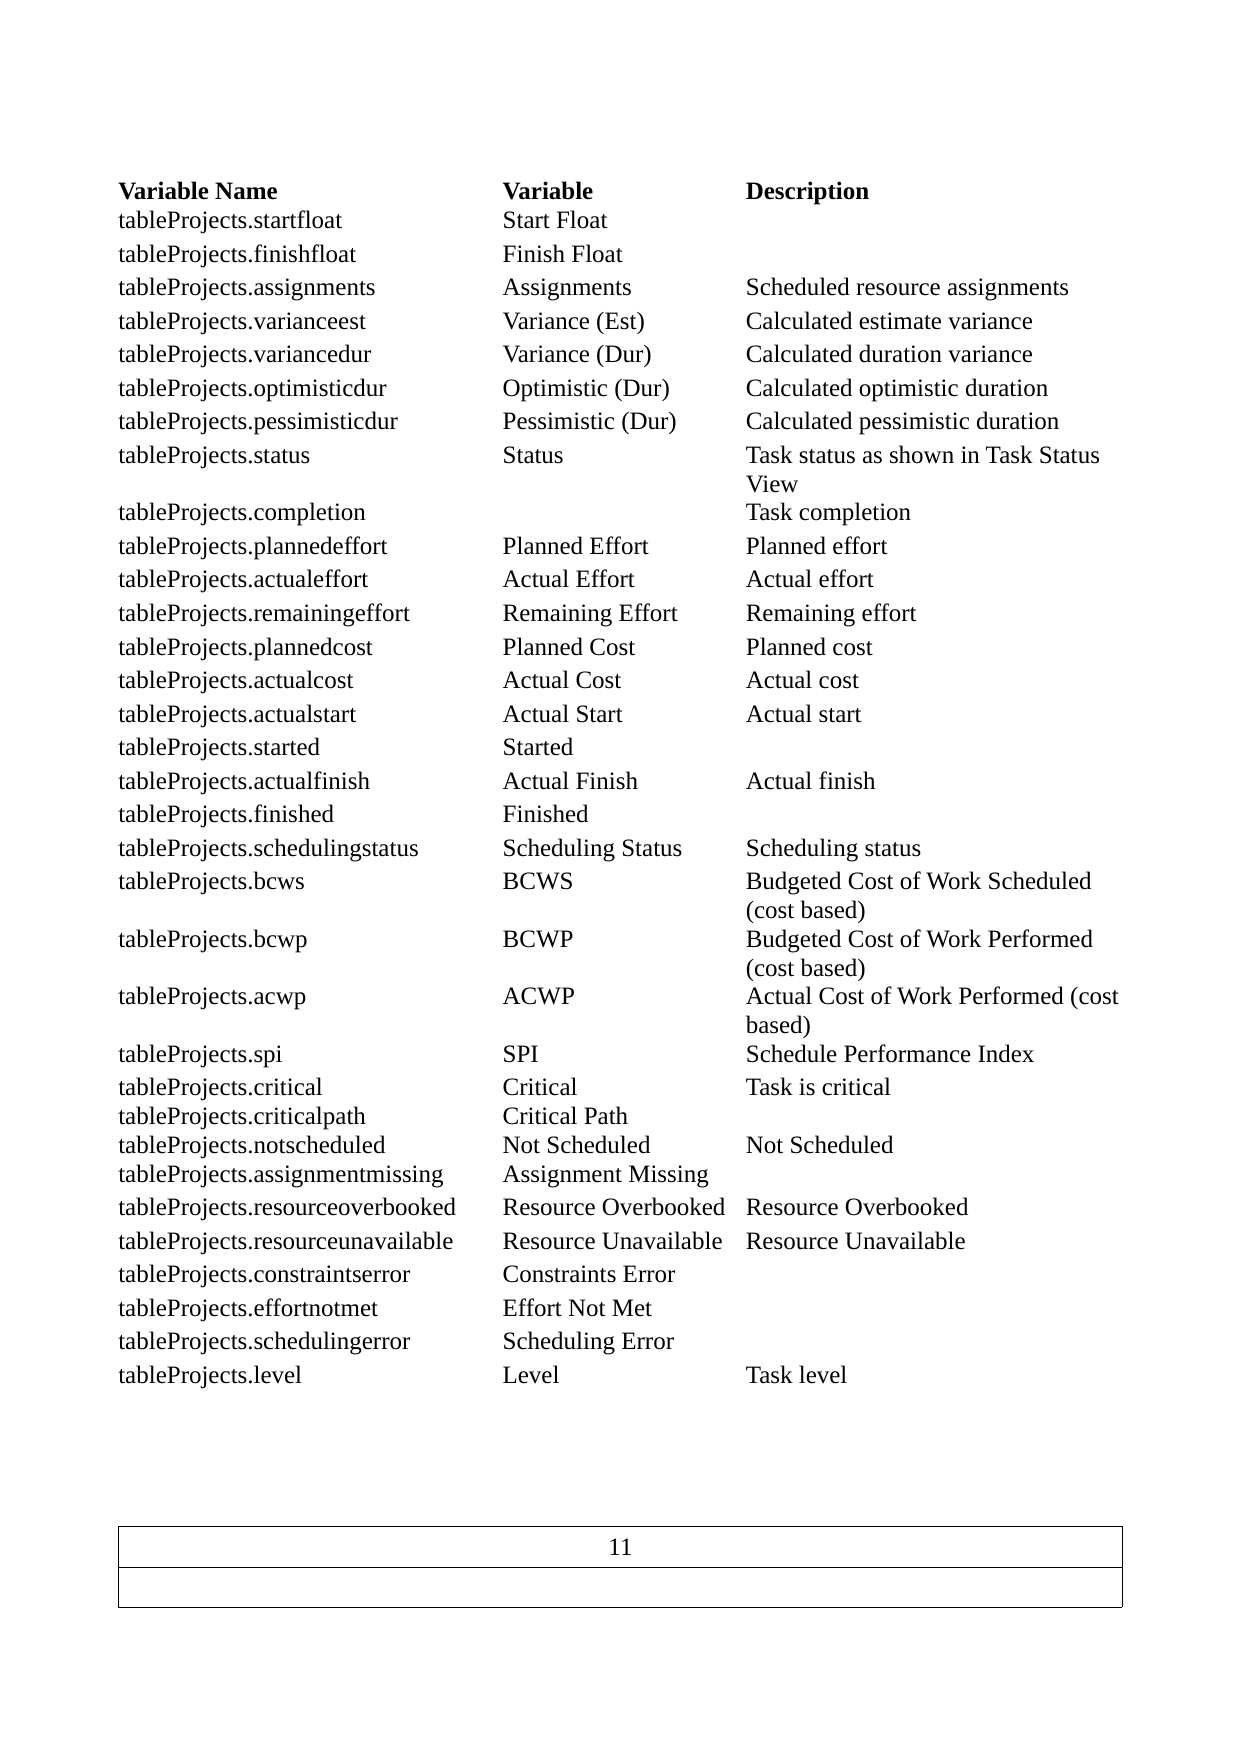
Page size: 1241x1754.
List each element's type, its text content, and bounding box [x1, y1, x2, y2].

table_cell Planned Cost [503, 632, 746, 665]
table_cell Actual cost [746, 665, 1123, 699]
table_cell Scheduling status [746, 833, 1123, 866]
table_cell ﻿tableProjects.varianceest [118, 306, 502, 339]
table_cell Actual finish [746, 766, 1123, 799]
table_cell ﻿tableProjects.variancedur [118, 339, 502, 373]
table_cell Not Scheduled [503, 1130, 746, 1159]
table_cell ﻿tableProjects.remainingeffort [118, 598, 502, 632]
table_cell Planned cost [746, 632, 1123, 665]
table_header Description [746, 176, 1123, 205]
table_cell ﻿tableProjects.plannedeffort [118, 531, 502, 564]
table_cell [746, 205, 1123, 239]
table_cell Variance (Dur) [503, 339, 746, 373]
table_cell ﻿tableProjects.spi [118, 1039, 502, 1072]
table_cell Critical Path [503, 1101, 746, 1130]
table_header Variable [503, 176, 746, 205]
table_header Variable Name [118, 176, 502, 205]
table_cell SPI [503, 1039, 746, 1072]
table_cell Resource Unavailable [746, 1226, 1123, 1259]
table_cell Status [503, 440, 746, 497]
table_cell Calculated duration variance [746, 339, 1123, 373]
table_cell ﻿tableProjects.actualeffort [118, 565, 502, 598]
table_cell Pessimistic (Dur) [503, 406, 746, 440]
table_cell Task completion [746, 498, 1123, 531]
table_cell Effort Not Met [503, 1293, 746, 1326]
table_cell Remaining effort [746, 598, 1123, 632]
table_cell [746, 1326, 1123, 1360]
table_cell Task level [746, 1360, 1123, 1393]
table_cell [503, 498, 746, 531]
table_cell Actual Start [503, 699, 746, 732]
table_cell ﻿tableProjects.effortnotmet [118, 1293, 502, 1326]
table_cell [746, 1101, 1123, 1130]
table_cell ﻿tableProjects.startfloat [118, 205, 502, 239]
table_cell [746, 799, 1123, 833]
table_cell ﻿tableProjects.finished [118, 799, 502, 833]
table_cell ﻿tableProjects.optimisticdur [118, 373, 502, 406]
table_cell Budgeted Cost of Work Performed (cost based) [746, 924, 1123, 981]
table_cell ﻿tableProjects.actualfinish [118, 766, 502, 799]
table_cell ﻿tableProjects.bcwp [118, 924, 502, 981]
table_cell Task status as shown in Task Status View [746, 440, 1123, 497]
table_cell ﻿tableProjects.plannedcost [118, 632, 502, 665]
table_cell ﻿tableProjects.schedulingerror [118, 1326, 502, 1360]
table_cell tableProjects.criticalpath [118, 1101, 502, 1130]
table_cell ﻿tableProjects.actualstart [118, 699, 502, 732]
table_cell Level [503, 1360, 746, 1393]
table_cell Not Scheduled [746, 1130, 1123, 1159]
table_cell ﻿tableProjects.finishfloat [118, 239, 502, 272]
table_cell ﻿tableProjects.acwp [118, 981, 502, 1039]
table_cell ﻿tableProjects.bcws [118, 866, 502, 924]
table_cell [746, 732, 1123, 766]
table_cell Assignment Missing [503, 1159, 746, 1192]
table_cell ﻿tableProjects.completion [118, 498, 502, 531]
table_cell [746, 1293, 1123, 1326]
table_cell Finish Float [503, 239, 746, 272]
table_cell Planned Effort [503, 531, 746, 564]
table_cell Scheduling Status [503, 833, 746, 866]
table_cell Calculated pessimistic duration [746, 406, 1123, 440]
table_cell tableProjects.critical [118, 1073, 502, 1101]
table_cell Actual Effort [503, 565, 746, 598]
table_cell [746, 239, 1123, 272]
table_cell ﻿tableProjects.assignmentmissing [118, 1159, 502, 1192]
table_cell ﻿tableProjects.resourceunavailable [118, 1226, 502, 1259]
table_cell ﻿tableProjects.level [118, 1360, 502, 1393]
table_cell [746, 1259, 1123, 1293]
table_cell tableProjects.notscheduled [118, 1130, 502, 1159]
table_cell BCWP [503, 924, 746, 981]
table_cell Resource Overbooked [503, 1192, 746, 1226]
table_cell Task is critical [746, 1073, 1123, 1101]
table_cell ﻿tableProjects.resourceoverbooked [118, 1192, 502, 1226]
table_cell BCWS [503, 866, 746, 924]
table_cell Critical [503, 1073, 746, 1101]
table_cell ACWP [503, 981, 746, 1039]
table_cell ﻿tableProjects.constraintserror [118, 1259, 502, 1293]
table_cell Started [503, 732, 746, 766]
table_cell Remaining Effort [503, 598, 746, 632]
table_cell ﻿tableProjects.actualcost [118, 665, 502, 699]
table_cell ﻿tableProjects.status [118, 440, 502, 497]
table_cell Planned effort [746, 531, 1123, 564]
table_cell Variance (Est) [503, 306, 746, 339]
table_cell Calculated estimate variance [746, 306, 1123, 339]
table_cell Optimistic (Dur) [503, 373, 746, 406]
table_cell Resource Unavailable [503, 1226, 746, 1259]
table_cell Assignments [503, 272, 746, 306]
table_cell ﻿tableProjects.assignments [118, 272, 502, 306]
table_cell ﻿tableProjects.schedulingstatus [118, 833, 502, 866]
table_cell Schedule Performance Index [746, 1039, 1123, 1072]
table_cell Actual start [746, 699, 1123, 732]
table_cell [746, 1159, 1123, 1192]
table_cell Actual Cost [503, 665, 746, 699]
table_cell Calculated optimistic duration [746, 373, 1123, 406]
table_cell Actual Finish [503, 766, 746, 799]
table_cell Start Float [503, 205, 746, 239]
table_cell Budgeted Cost of Work Scheduled (cost based) [746, 866, 1123, 924]
table_cell Actual Cost of Work Performed (cost based) [746, 981, 1123, 1039]
table_cell ﻿tableProjects.pessimisticdur [118, 406, 502, 440]
table_cell Scheduling Error [503, 1326, 746, 1360]
table_cell ﻿tableProjects.started [118, 732, 502, 766]
table_cell Scheduled resource assignments [746, 272, 1123, 306]
table_cell Constraints Error [503, 1259, 746, 1293]
table_cell Finished [503, 799, 746, 833]
table_cell Actual effort [746, 565, 1123, 598]
table_cell Resource Overbooked [746, 1192, 1123, 1226]
